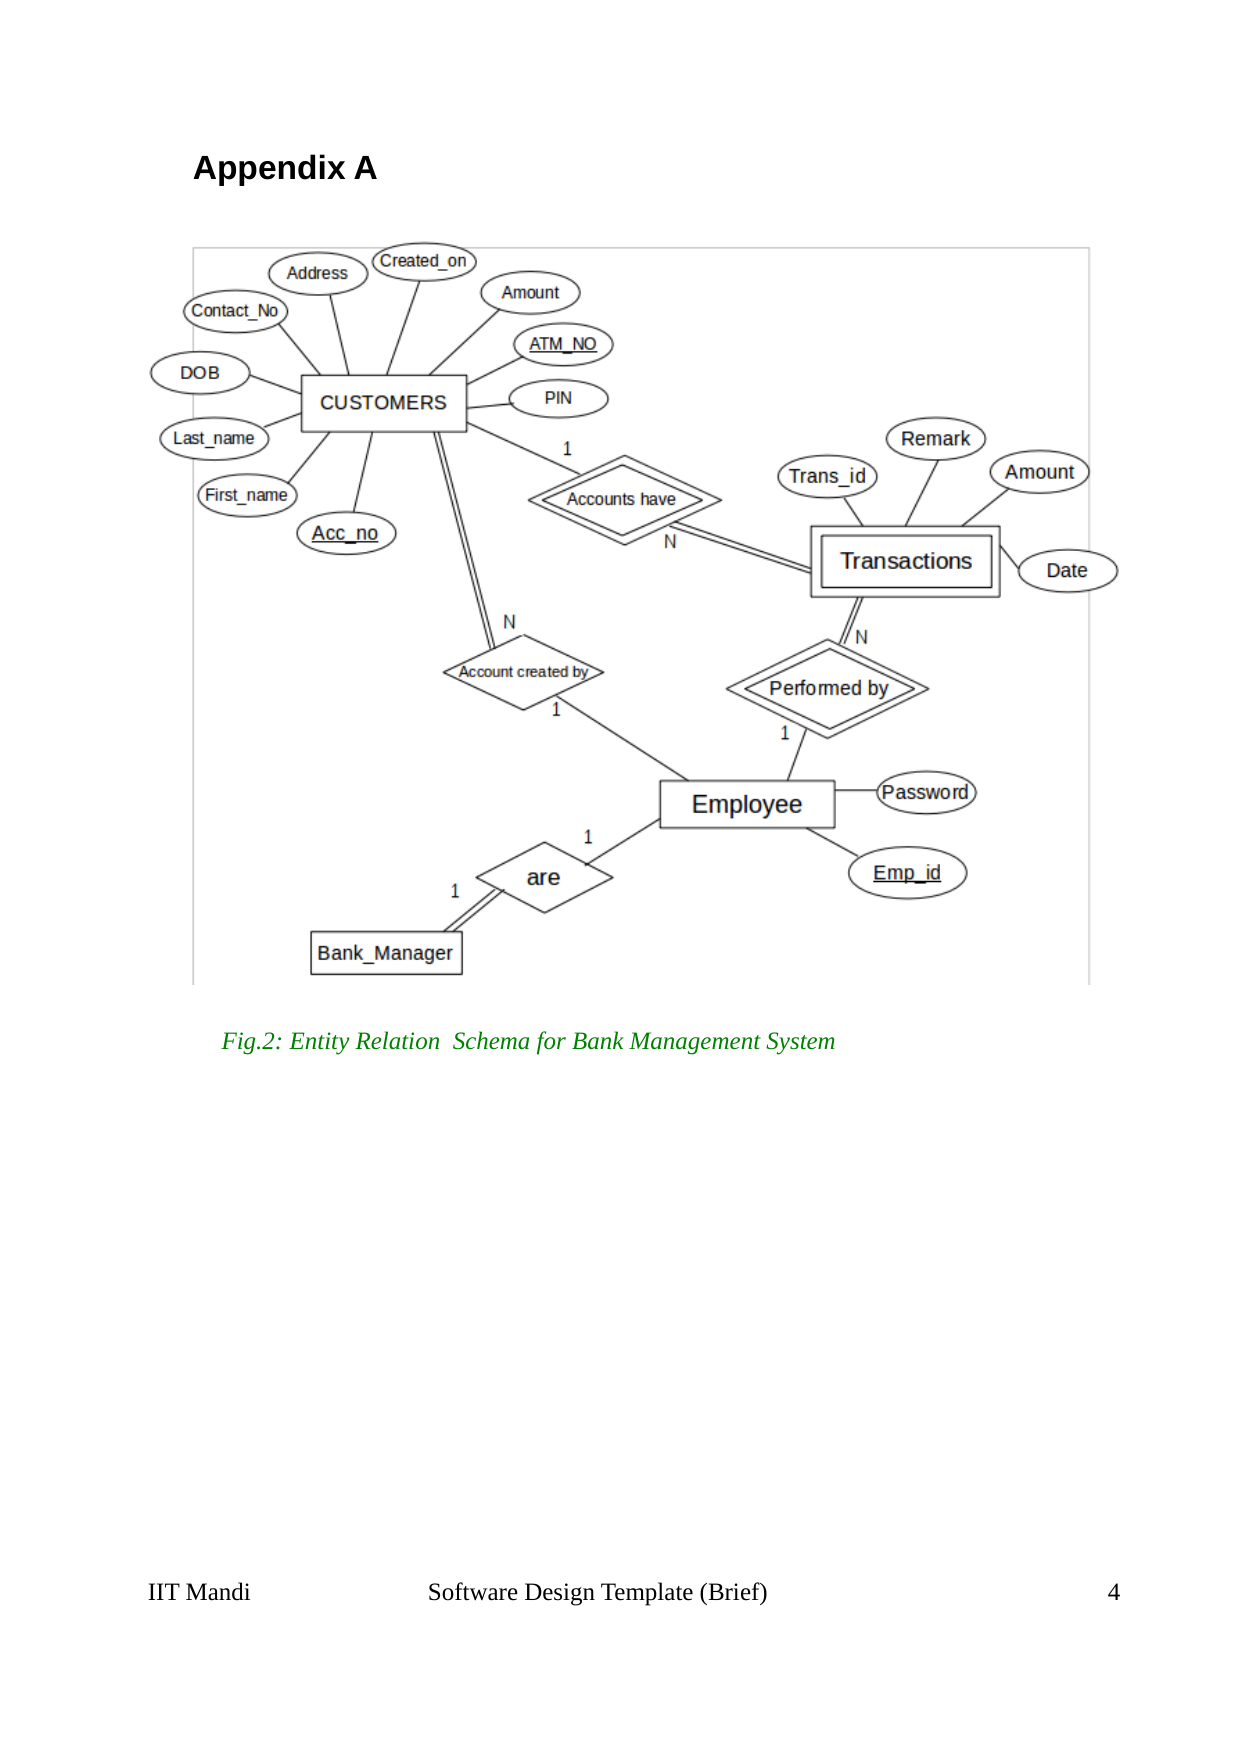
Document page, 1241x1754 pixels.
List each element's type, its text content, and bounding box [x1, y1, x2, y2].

subtitle Appendix A [148, 148, 1123, 186]
text Fig.2: Entity Relation Schema for Bank Management System [148, 1026, 1123, 1055]
picture [147, 240, 1123, 985]
